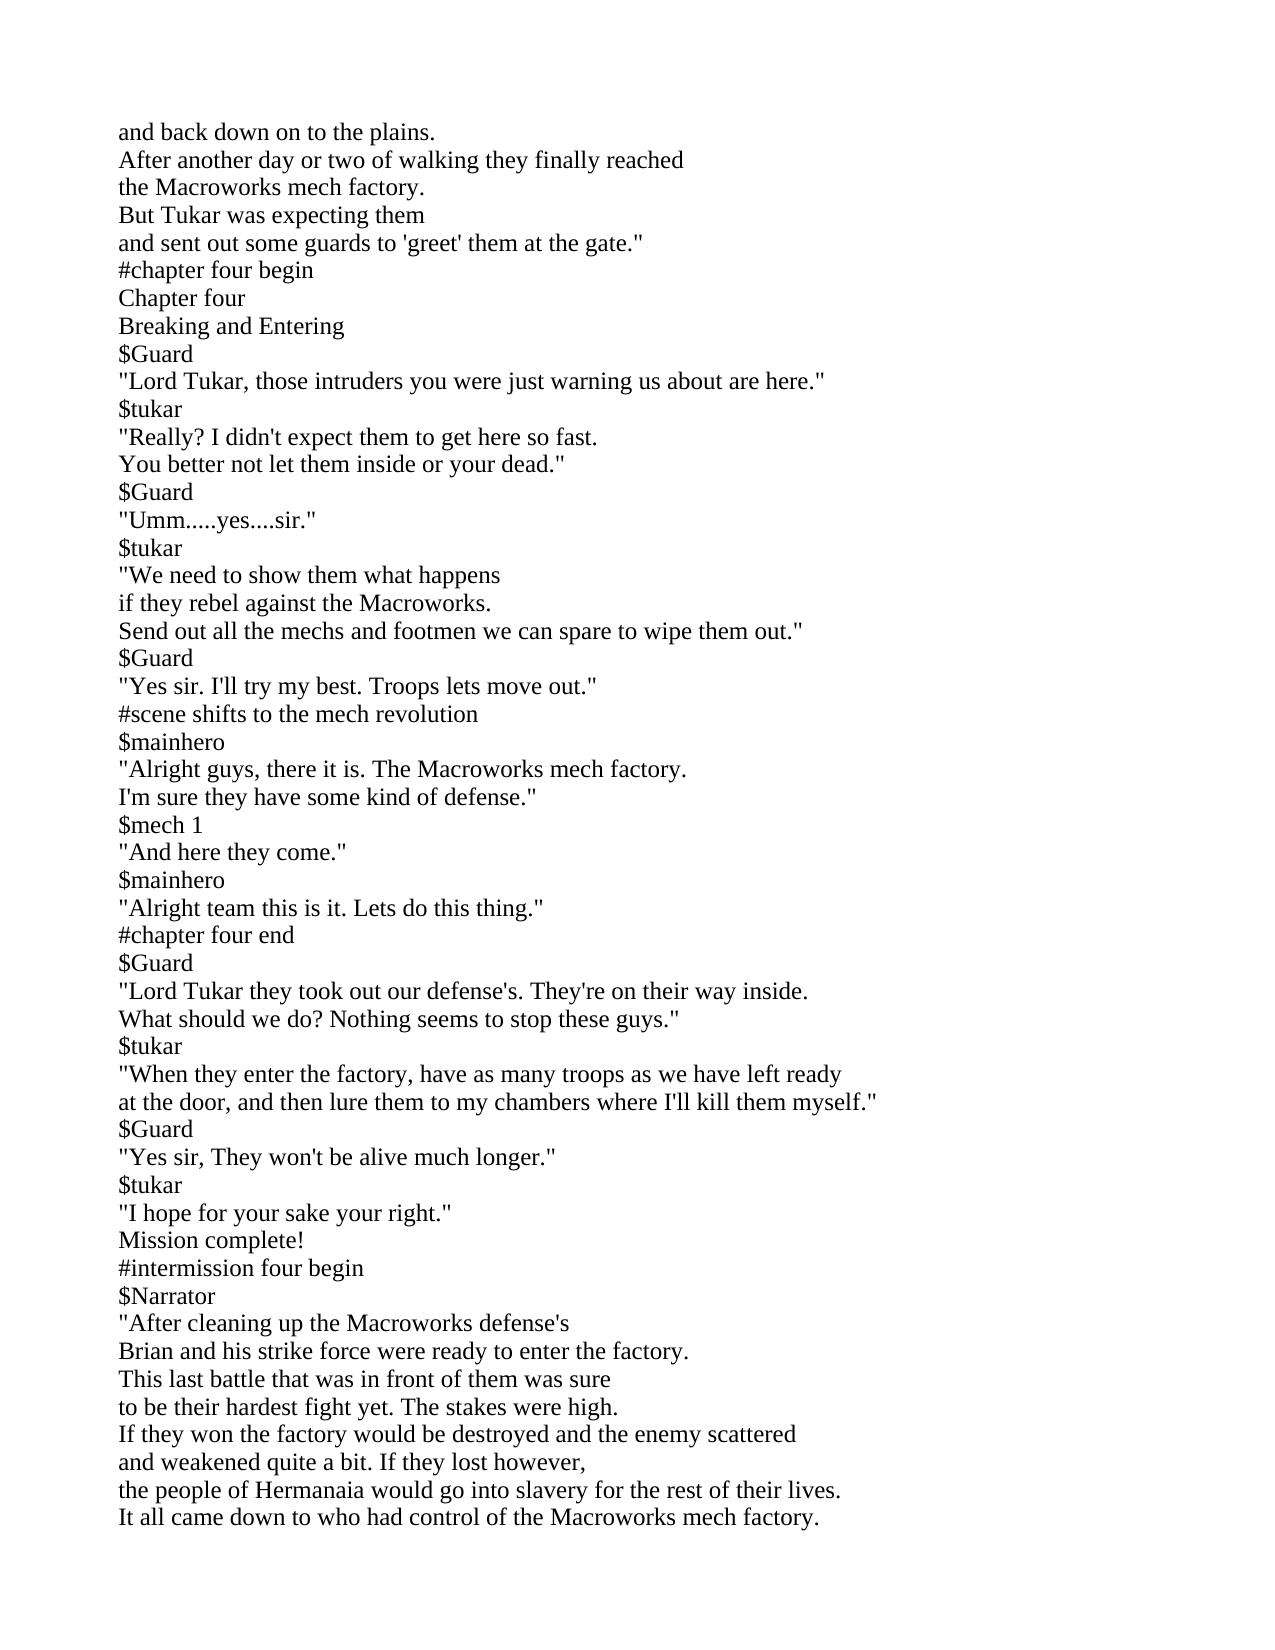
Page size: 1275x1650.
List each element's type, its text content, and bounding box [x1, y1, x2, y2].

text $mainhero [118, 866, 1157, 894]
text $Guard [118, 340, 1157, 367]
text But Tukar was expecting them [118, 201, 1157, 229]
text $mainhero [118, 728, 1157, 755]
text Send out all the mechs and footmen we can spare to wipe them out." [118, 617, 1157, 644]
text $tukar [118, 1171, 1157, 1199]
text I'm sure they have some kind of defense." [118, 783, 1157, 811]
text Mission complete! [118, 1226, 1157, 1254]
text $tukar [118, 1032, 1157, 1060]
text #chapter four end [118, 922, 1157, 949]
text Brian and his strike force were ready to enter the factory. [118, 1337, 1157, 1365]
text "Really? I didn't expect them to get here so fast. [118, 423, 1157, 451]
text "Yes sir. I'll try my best. Troops lets move out." [118, 672, 1157, 700]
text and sent out some guards to 'greet' them at the gate." [118, 229, 1157, 257]
text #intermission four begin [118, 1254, 1157, 1282]
text "Yes sir, They won't be alive much longer." [118, 1143, 1157, 1171]
text $Guard [118, 478, 1157, 506]
text $Guard [118, 644, 1157, 672]
text Breaking and Entering [118, 312, 1157, 340]
text After another day or two of walking they finally reached [118, 146, 1157, 173]
text to be their hardest fight yet. The stakes were high. [118, 1393, 1157, 1420]
text Chapter four [118, 284, 1157, 312]
text $tukar [118, 395, 1157, 423]
text "After cleaning up the Macroworks defense's [118, 1309, 1157, 1337]
text What should we do? Nothing seems to stop these guys." [118, 1005, 1157, 1032]
text "I hope for your sake your right." [118, 1199, 1157, 1226]
text "Alright guys, there it is. The Macroworks mech factory. [118, 755, 1157, 783]
text It all came down to who had control of the Macroworks mech factory. [118, 1503, 1157, 1531]
text at the door, and then lure them to my chambers where I'll kill them myself." [118, 1088, 1157, 1116]
text $Narrator [118, 1282, 1157, 1309]
text "Lord Tukar they took out our defense's. They're on their way inside. [118, 977, 1157, 1005]
text $Guard [118, 949, 1157, 977]
text If they won the factory would be destroyed and the enemy scattered [118, 1420, 1157, 1448]
text if they rebel against the Macroworks. [118, 589, 1157, 617]
text "Alright team this is it. Lets do this thing." [118, 894, 1157, 922]
text "Umm.....yes....sir." [118, 506, 1157, 534]
text and back down on to the plains. [118, 118, 1157, 146]
text the Macroworks mech factory. [118, 173, 1157, 201]
text $tukar [118, 534, 1157, 561]
text "When they enter the factory, have as many troops as we have left ready [118, 1060, 1157, 1088]
text the people of Hermanaia would go into slavery for the rest of their lives. [118, 1476, 1157, 1503]
text You better not let them inside or your dead." [118, 451, 1157, 478]
text #scene shifts to the mech revolution [118, 700, 1157, 728]
text and weakened quite a bit. If they lost however, [118, 1448, 1157, 1476]
text "Lord Tukar, those intruders you were just warning us about are here." [118, 367, 1157, 395]
text "We need to show them what happens [118, 561, 1157, 589]
text $mech 1 [118, 811, 1157, 838]
text #chapter four begin [118, 257, 1157, 284]
text This last battle that was in front of them was sure [118, 1365, 1157, 1393]
text "And here they come." [118, 838, 1157, 866]
text $Guard [118, 1116, 1157, 1143]
